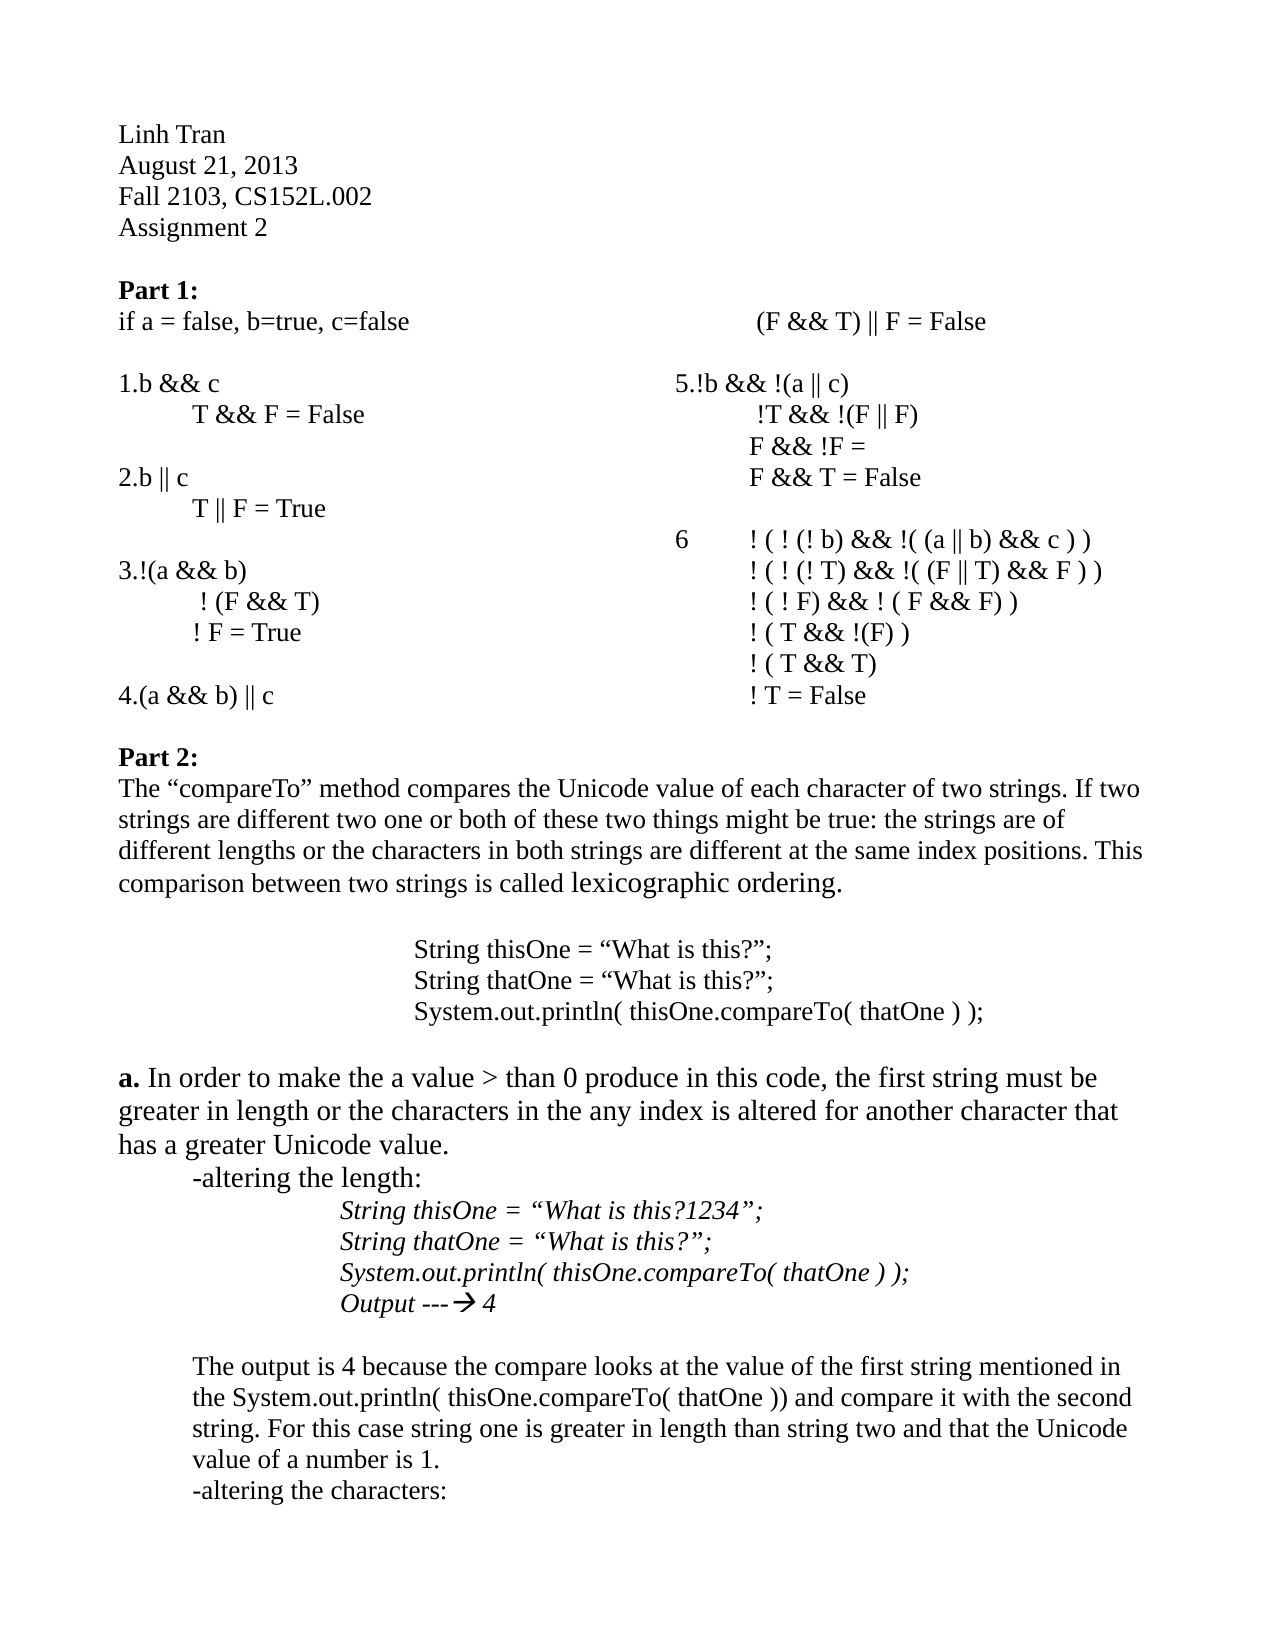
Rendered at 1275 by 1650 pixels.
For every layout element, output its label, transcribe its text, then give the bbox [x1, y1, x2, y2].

text -altering the characters: [118, 1474, 1157, 1505]
text ! ( T && !(F) ) [675, 616, 1157, 648]
text ! ( ! F) && ! ( F && F) ) [675, 585, 1157, 616]
text The “compareTo” method compares the Unicode value of each character of two strings. If two strings are different two one or both of these two things might be true: the strings are of different lengths or the characters in both strings are different at the same index positions. This comparison between two strings is called lexicographic ordering. [118, 772, 1157, 899]
text !T && !(F || F) [675, 398, 1157, 429]
text Part 2: [118, 741, 1157, 772]
text ! F = True [118, 616, 600, 648]
text Fall 2103, CS152L.002 [118, 180, 1157, 212]
text 6 ! ( ! (! b) && !( (a || b) && c ) ) [675, 523, 1157, 554]
text Output --- 4 [340, 1287, 1157, 1318]
text ! (F && T) [118, 585, 600, 616]
text -altering the length: [118, 1160, 1157, 1194]
text (F && T) || F = False [675, 305, 1157, 336]
list (a && b) || c [118, 679, 600, 710]
text F && !F = [675, 429, 1157, 461]
text August 21, 2013 [118, 149, 1157, 180]
text T || F = True [118, 492, 600, 523]
list !b && !(a || c) [675, 367, 1157, 398]
text a. In order to make the a value > than 0 produce in this code, the first string must be greater in length or the characters in the any index is altered for another character that has a greater Unicode value. [118, 1060, 1157, 1160]
text Linh Tran [118, 118, 1157, 149]
text Assignment 2 [118, 212, 1157, 243]
list b || c [118, 461, 600, 492]
text ! ( ! (! T) && !( (F || T) && F ) ) [675, 554, 1157, 585]
text String thatOne = “What is this?”; [413, 964, 1157, 995]
text System.out.println( thisOne.compareTo( thatOne ) ); [340, 1256, 1157, 1287]
text String thisOne = “What is this?”; [413, 933, 1157, 964]
list !(a && b) [118, 554, 600, 585]
text ! T = False [675, 679, 1157, 710]
text Part 1: [118, 274, 1157, 305]
text String thatOne = “What is this?”; [340, 1225, 1157, 1256]
text System.out.println( thisOne.compareTo( thatOne ) ); [413, 995, 1157, 1026]
text F && T = False [675, 461, 1157, 492]
text String thisOne = “What is this?1234”; [340, 1194, 1157, 1225]
text ! ( T && T) [675, 648, 1157, 679]
text if a = false, b=true, c=false [118, 305, 600, 336]
list b && c [118, 367, 600, 398]
text The output is 4 because the compare looks at the value of the first string mentioned in the System.out.println( thisOne.compareTo( thatOne )) and compare it with the second string. For this case string one is greater in length than string two and that the Unicode value of a number is 1. [192, 1350, 1157, 1474]
text T && F = False [118, 398, 600, 429]
